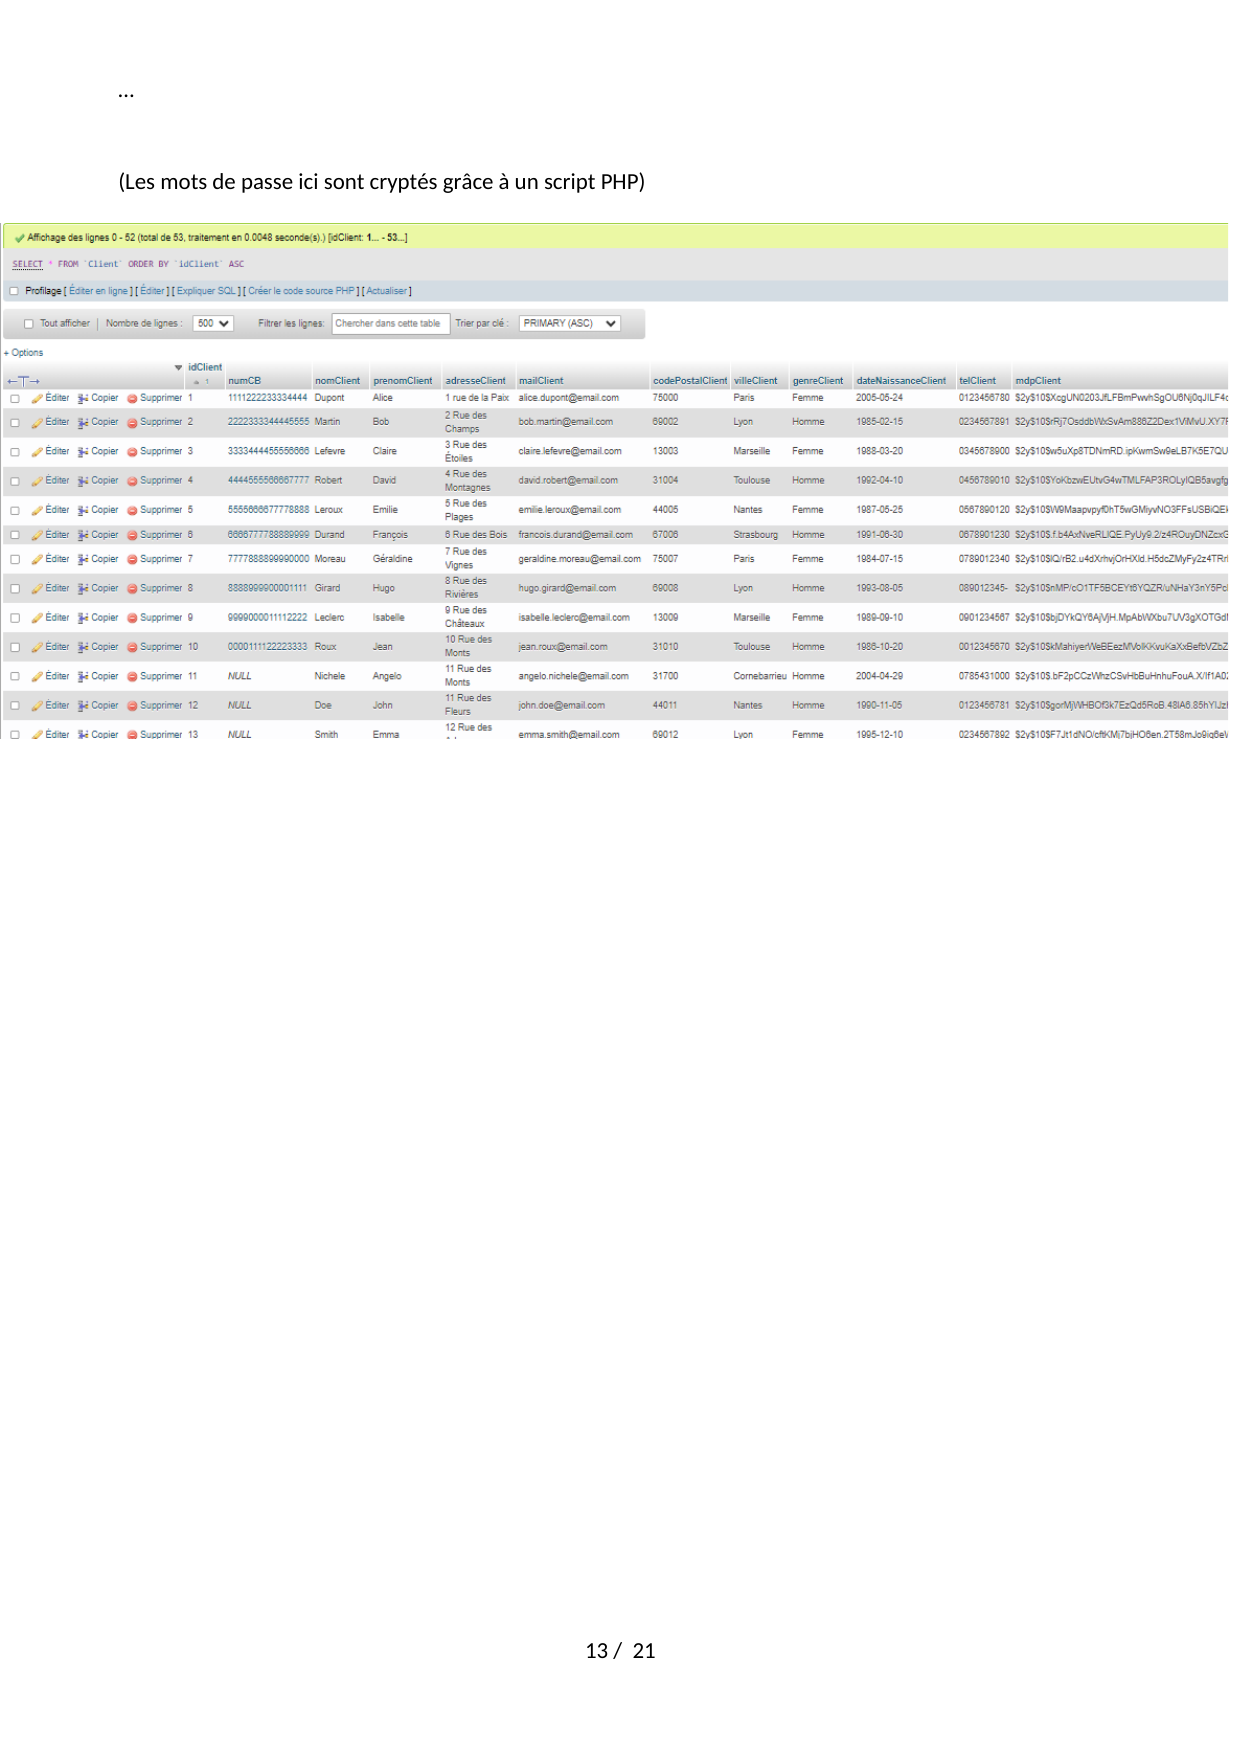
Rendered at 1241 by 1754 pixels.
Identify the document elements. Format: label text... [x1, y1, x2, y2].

text (Les mots de passe ici sont cryptés grâce à un script PHP) [118, 167, 1122, 195]
text … [118, 75, 1122, 103]
